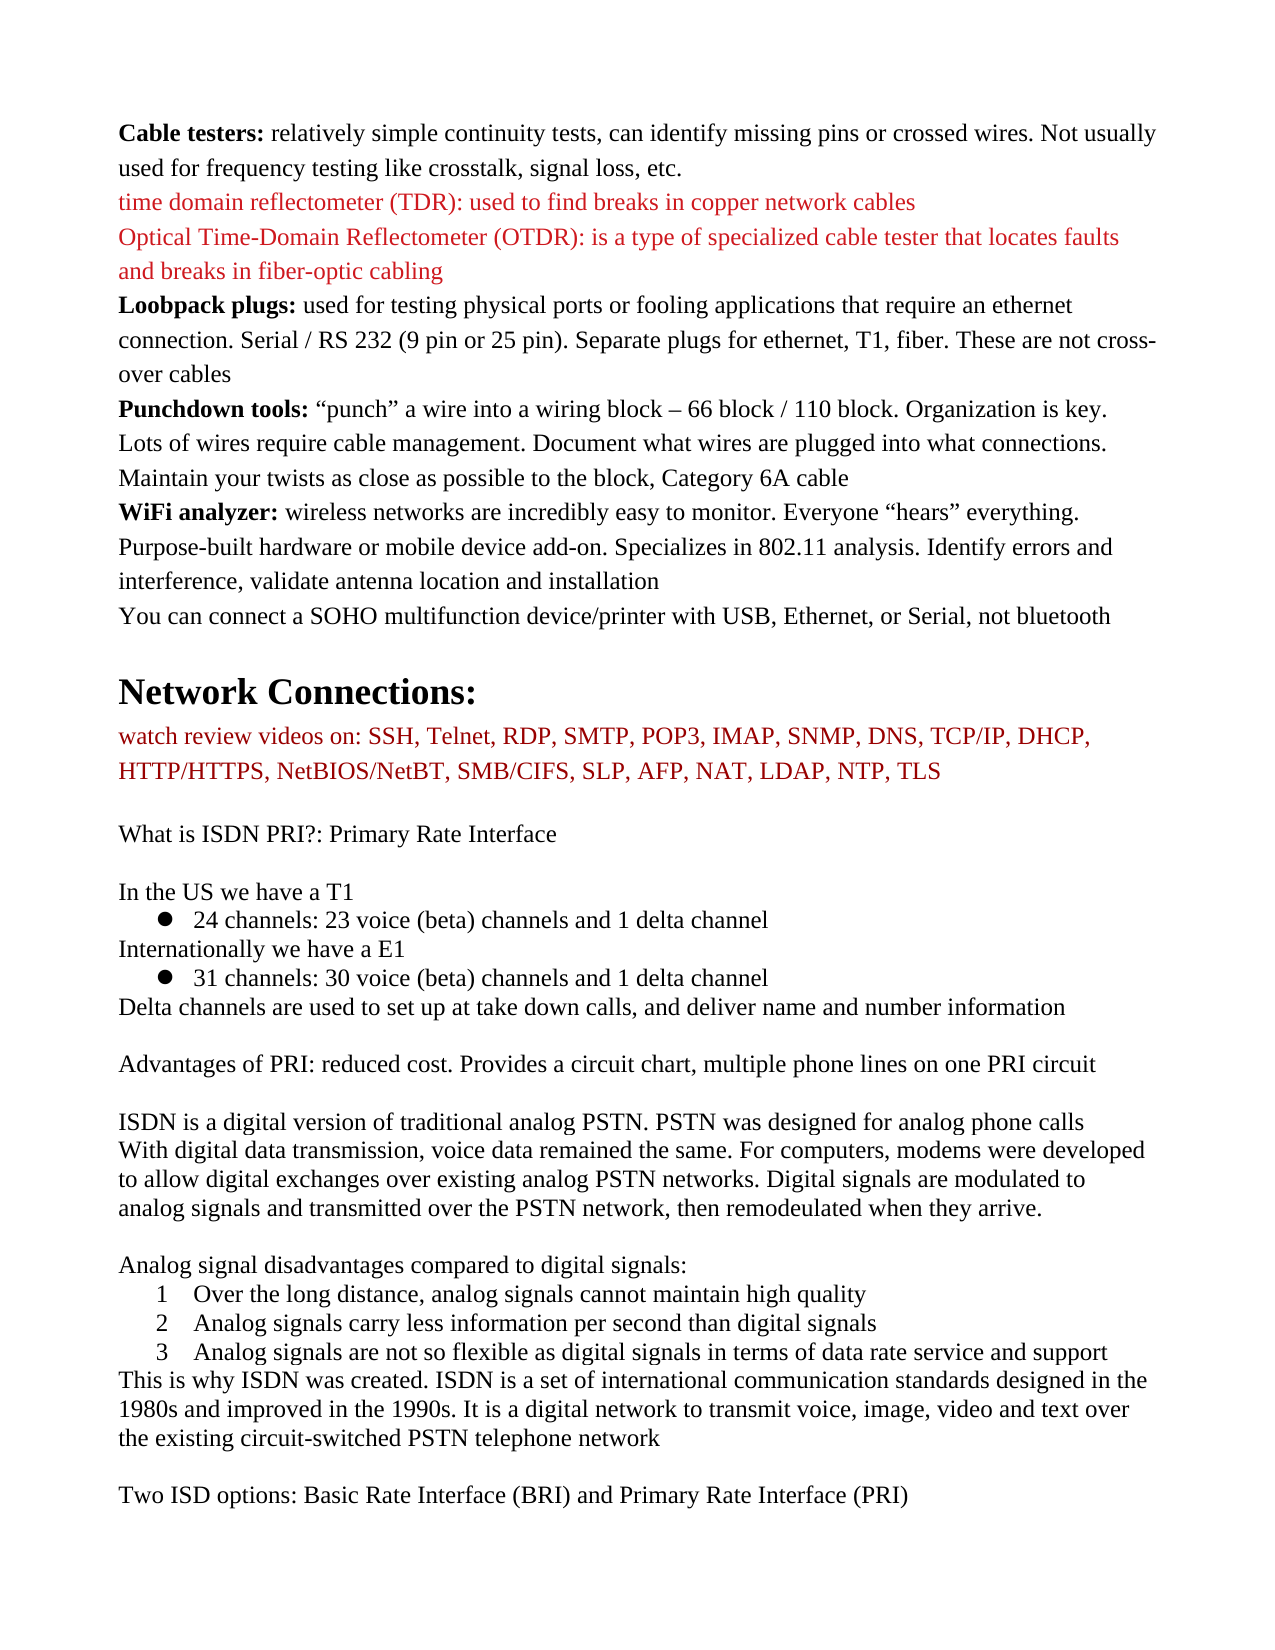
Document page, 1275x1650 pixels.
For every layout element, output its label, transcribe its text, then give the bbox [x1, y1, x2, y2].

text Delta channels are used to set up at take down calls, and deliver name and number information [118, 992, 1157, 1020]
text Internationally we have a E1 [118, 934, 1157, 963]
text You can connect a SOHO multifunction device/printer with USB, Ethernet, or Serial, not bluetooth [118, 601, 1157, 629]
text Cable testers: relatively simple continuity tests, can identify missing pins or crossed wires. Not usually used for frequency testing like crosstalk, signal loss, etc. [118, 118, 1157, 181]
text Optical Time-Domain Reflectometer (OTDR): is a type of specialized cable tester that locates faults and breaks in fiber-optic cabling [118, 222, 1157, 285]
list 31 channels: 30 voice (beta) channels and 1 delta channel [156, 963, 1157, 992]
text ISDN is a digital version of traditional analog PSTN. PSTN was designed for analog phone calls [118, 1107, 1157, 1135]
text time domain reflectometer (TDR): used to find breaks in copper network cables [118, 187, 1157, 216]
list Analog signals carry less information per second than digital signals [156, 1308, 1157, 1337]
list 24 channels: 23 voice (beta) channels and 1 delta channel [156, 905, 1157, 934]
text Two ISD options: Basic Rate Interface (BRI) and Primary Rate Interface (PRI) [118, 1480, 1157, 1509]
text With digital data transmission, voice data remained the same. For computers, modems were developed to allow digital exchanges over existing analog PSTN networks. Digital signals are modulated to analog signals and transmitted over the PSTN network, then remodeulated when they arrive. [118, 1135, 1157, 1222]
text Advantages of PRI: reduced cost. Provides a circuit chart, multiple phone lines on one PRI circuit [118, 1049, 1157, 1078]
subtitle Network Connections: [118, 670, 1157, 713]
text Punchdown tools: “punch” a wire into a wiring block – 66 block / 110 block. Organization is key. Lots of wires require cable management. Document what wires are plugged into what connections. Maintain your twists as close as possible to the block, Category 6A cable [118, 394, 1157, 492]
text Analog signal disadvantages compared to digital signals: [118, 1250, 1157, 1279]
list Analog signals are not so flexible as digital signals in terms of data rate service and support [156, 1337, 1157, 1365]
text watch review videos on: SSH, Telnet, RDP, SMTP, POP3, IMAP, SNMP, DNS, TCP/IP, DHCP, HTTP/HTTPS, NetBIOS/NetBT, SMB/CIFS, SLP, AFP, NAT, LDAP, NTP, TLS [118, 721, 1157, 785]
text In the US we have a T1 [118, 877, 1157, 905]
text Loobpack plugs: used for testing physical ports or fooling applications that require an ethernet connection. Serial / RS 232 (9 pin or 25 pin). Separate plugs for ethernet, T1, fiber. These are not cross-over cables [118, 291, 1157, 388]
text WiFi analyzer: wireless networks are incredibly easy to monitor. Everyone “hears” everything. Purpose-built hardware or mobile device add-on. Specializes in 802.11 analysis. Identify errors and interference, validate antenna location and installation [118, 497, 1157, 595]
text This is why ISDN was created. ISDN is a set of international communication standards designed in the 1980s and improved in the 1990s. It is a digital network to transmit voice, image, video and text over the existing circuit-switched PSTN telephone network [118, 1365, 1157, 1452]
text What is ISDN PRI?: Primary Rate Interface [118, 819, 1157, 848]
list Over the long distance, analog signals cannot maintain high quality [156, 1279, 1157, 1308]
